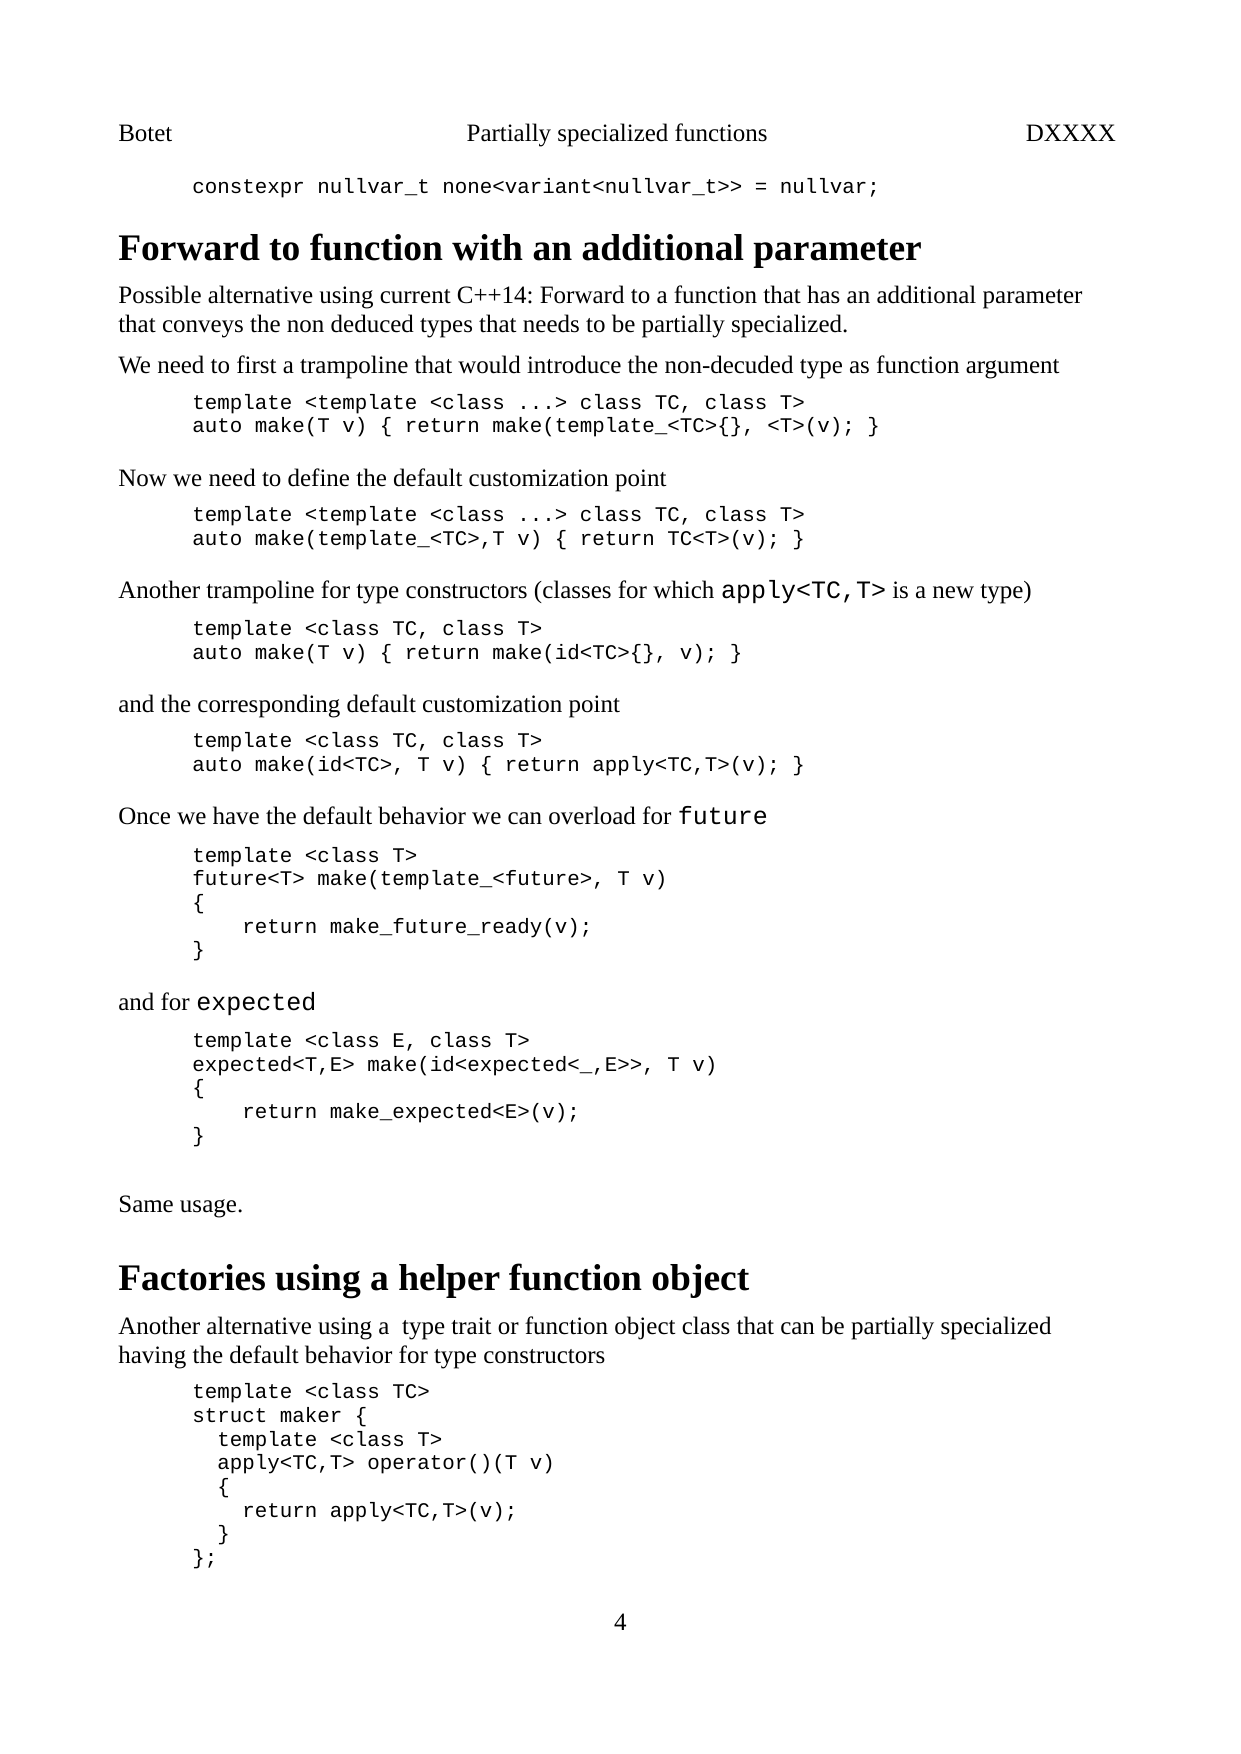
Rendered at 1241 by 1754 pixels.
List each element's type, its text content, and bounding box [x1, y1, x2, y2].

text Now we need to define the default customization point [118, 463, 1122, 492]
text auto make(T v) { return make(template_<TC>{}, <T>(v); } [192, 416, 1122, 439]
text { [192, 892, 1122, 916]
text } [192, 939, 1122, 963]
text return make_future_ready(v); [192, 916, 1122, 939]
text } [192, 1124, 1122, 1148]
text constexpr nullvar_t none<variant<nullvar_t>> = nullvar; [192, 176, 1122, 200]
text template <class TC> [192, 1381, 1122, 1405]
text template <class T> [192, 1429, 1122, 1452]
text template <class TC, class T> [192, 731, 1122, 754]
text return make_expected<E>(v); [192, 1101, 1122, 1124]
text auto make(template_<TC>,T v) { return TC<T>(v); } [192, 528, 1122, 551]
text auto make(T v) { return make(id<TC>{}, v); } [192, 642, 1122, 666]
text auto make(id<TC>, T v) { return apply<TC,T>(v); } [192, 754, 1122, 778]
text template <class E, class T> [192, 1030, 1122, 1054]
text Once we have the default behavior we can overload for future [118, 801, 1122, 832]
text template <template <class ...> class TC, class T> [192, 392, 1122, 416]
text expected<T,E> make(id<expected<_,E>>, T v) [192, 1054, 1122, 1077]
text and the corresponding default customization point [118, 689, 1122, 718]
text }; [192, 1547, 1122, 1571]
text Same usage. [118, 1189, 1122, 1218]
text template <template <class ...> class TC, class T> [192, 504, 1122, 528]
text future<T> make(template_<future>, T v) [192, 868, 1122, 892]
text } [192, 1523, 1122, 1547]
text return apply<TC,T>(v); [192, 1499, 1122, 1523]
text and for expected [118, 987, 1122, 1017]
text struct maker { [192, 1405, 1122, 1429]
subtitle Factories using a helper function object [118, 1256, 1122, 1299]
subtitle Forward to function with an additional parameter [118, 225, 1122, 268]
text template <class T> [192, 845, 1122, 868]
text template <class TC, class T> [192, 618, 1122, 642]
text apply<TC,T> operator()(T v) [192, 1452, 1122, 1476]
text Possible alternative using current C++14: Forward to a function that has an additional parameter that conveys the non deduced types that needs to be partially specialized. [118, 281, 1122, 338]
text Another trampoline for type constructors (classes for which apply<TC,T> is a new type) [118, 575, 1122, 606]
text We need to first a trampoline that would introduce the non-decuded type as function argument [118, 351, 1122, 379]
text Another alternative using a type trait or function object class that can be partially specialized having the default behavior for type constructors [118, 1311, 1122, 1369]
text { [192, 1077, 1122, 1101]
text { [192, 1476, 1122, 1499]
